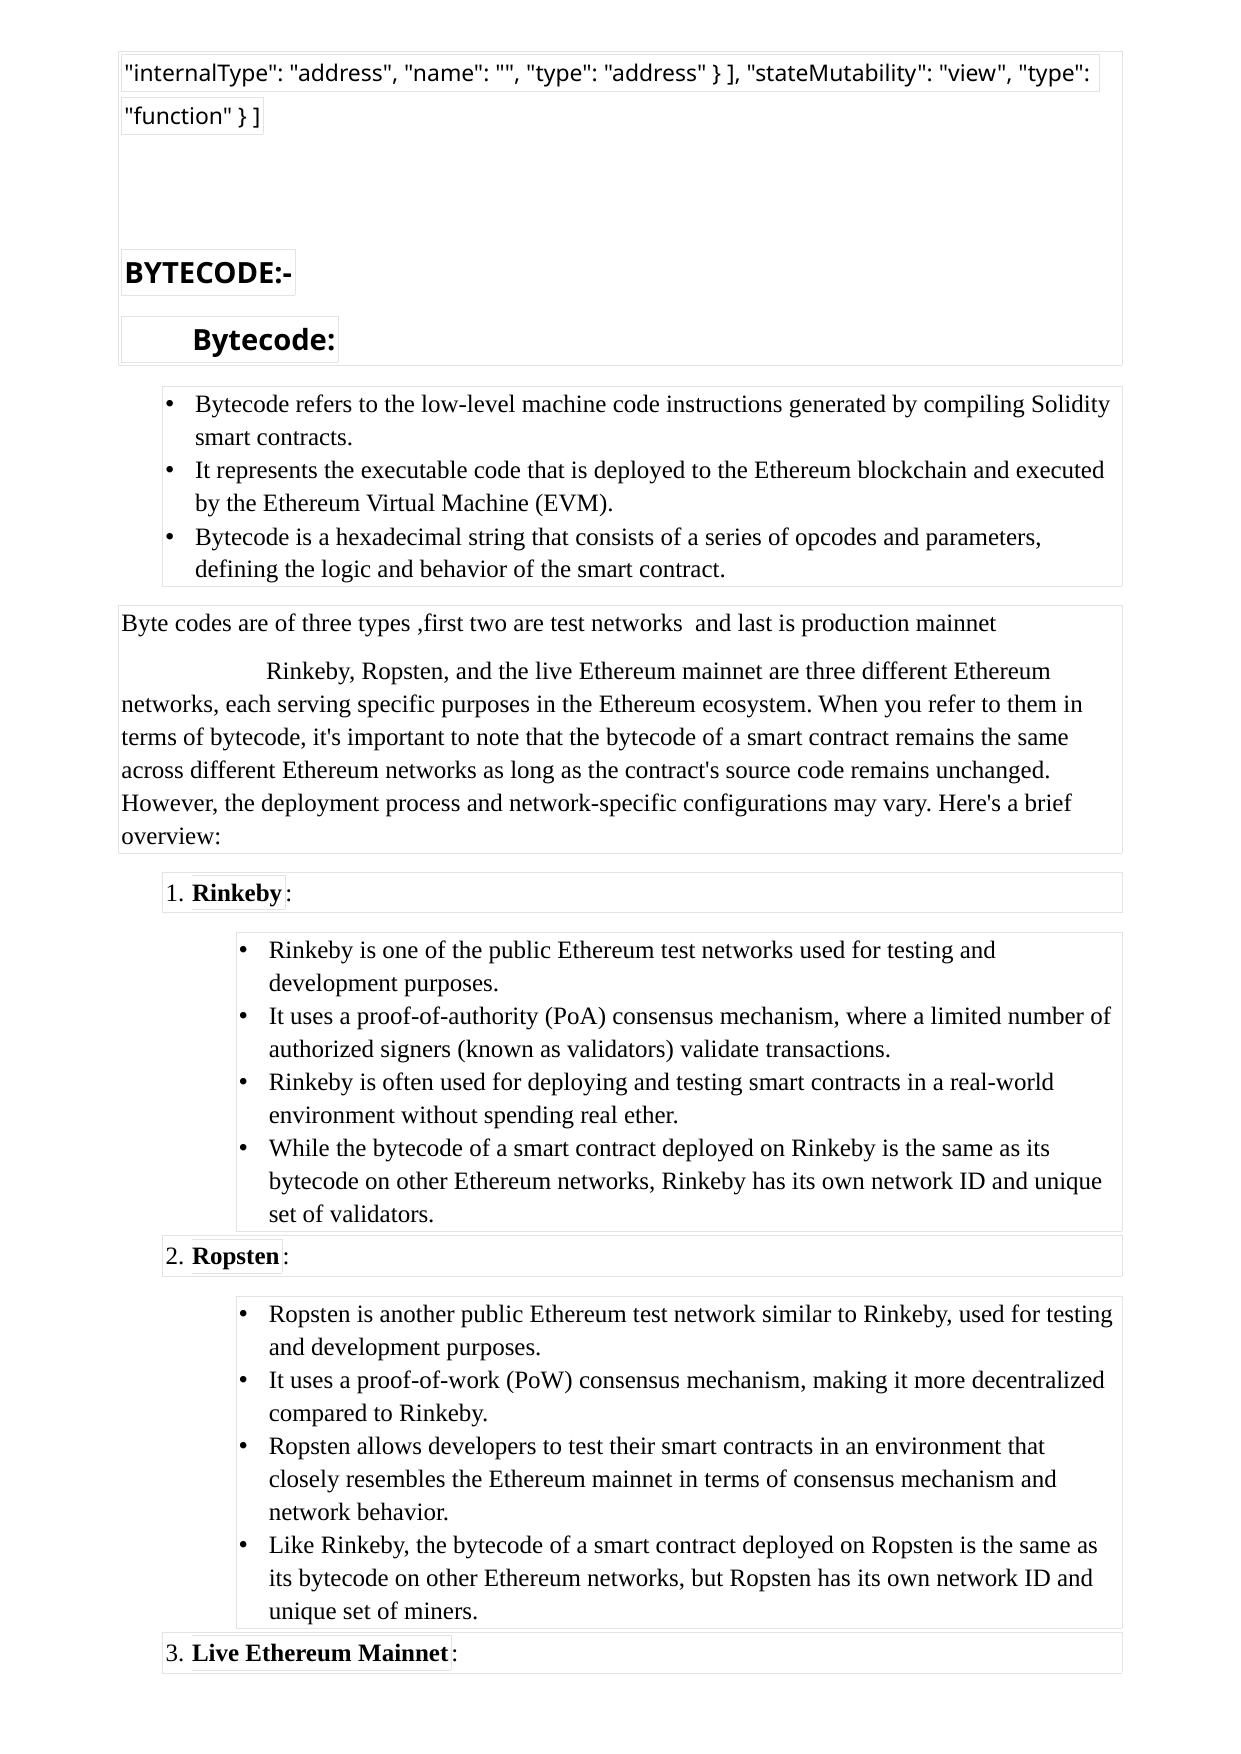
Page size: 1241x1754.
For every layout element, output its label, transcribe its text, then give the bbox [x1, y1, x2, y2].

list While the bytecode of a smart contract deployed on Rinkeby is the same as its bytecode on other Ethereum networks, Rinkeby has its own network ID and unique set of validators. [237, 1130, 1122, 1231]
list Live Ethereum Mainnet: [163, 1633, 1122, 1673]
list It represents the executable code that is deployed to the Ethereum blockchain and executed by the Ethereum Virtual Machine (EVM). [163, 452, 1122, 517]
list Rinkeby is often used for deploying and testing smart contracts in a real-world environment without spending real ether. [237, 1064, 1122, 1129]
list Rinkeby: [163, 873, 1122, 912]
text Rinkeby, Ropsten, and the live Ethereum mainnet are three different Ethereum networks, each serving specific purposes in the Ethereum ecosystem. When you refer to them in terms of bytecode, it's important to note that the bytecode of a smart contract remains the same across different Ethereum networks as long as the contract's source code remains unchanged. However, the deployment process and network-specific configurations may vary. Here's a brief overview: [119, 653, 1122, 853]
list Bytecode refers to the low-level machine code instructions generated by compiling Solidity smart contracts. [163, 387, 1122, 451]
list It uses a proof-of-work (PoW) consensus mechanism, making it more decentralized compared to Rinkeby. [237, 1362, 1122, 1427]
list Ropsten allows developers to test their smart contracts in an environment that closely resembles the Ethereum mainnet in terms of consensus mechanism and network behavior. [237, 1428, 1122, 1526]
list Ropsten: [163, 1236, 1122, 1276]
list Like Rinkeby, the bytecode of a smart contract deployed on Ropsten is the same as its bytecode on other Ethereum networks, but Ropsten has its own network ID and unique set of miners. [237, 1527, 1122, 1628]
text BYTECODE:- [119, 246, 1122, 295]
list It uses a proof-of-authority (PoA) consensus mechanism, where a limited number of authorized signers (known as validators) validate transactions. [237, 998, 1122, 1063]
text Byte codes are of three types ,first two are test networks and last is production mainnet [119, 606, 1122, 637]
list Rinkeby is one of the public Ethereum test networks used for testing and development purposes. [237, 933, 1122, 997]
list Ropsten is another public Ethereum test network similar to Rinkeby, used for testing and development purposes. [237, 1297, 1122, 1361]
text "internalType": "address", "name": "", "type": "address" } ], "stateMutability": "view", "type": "function" } ] [119, 52, 1122, 134]
text Bytecode: [119, 313, 1122, 365]
list Bytecode is a hexadecimal string that consists of a series of opcodes and parameters, defining the logic and behavior of the smart contract. [163, 518, 1122, 586]
